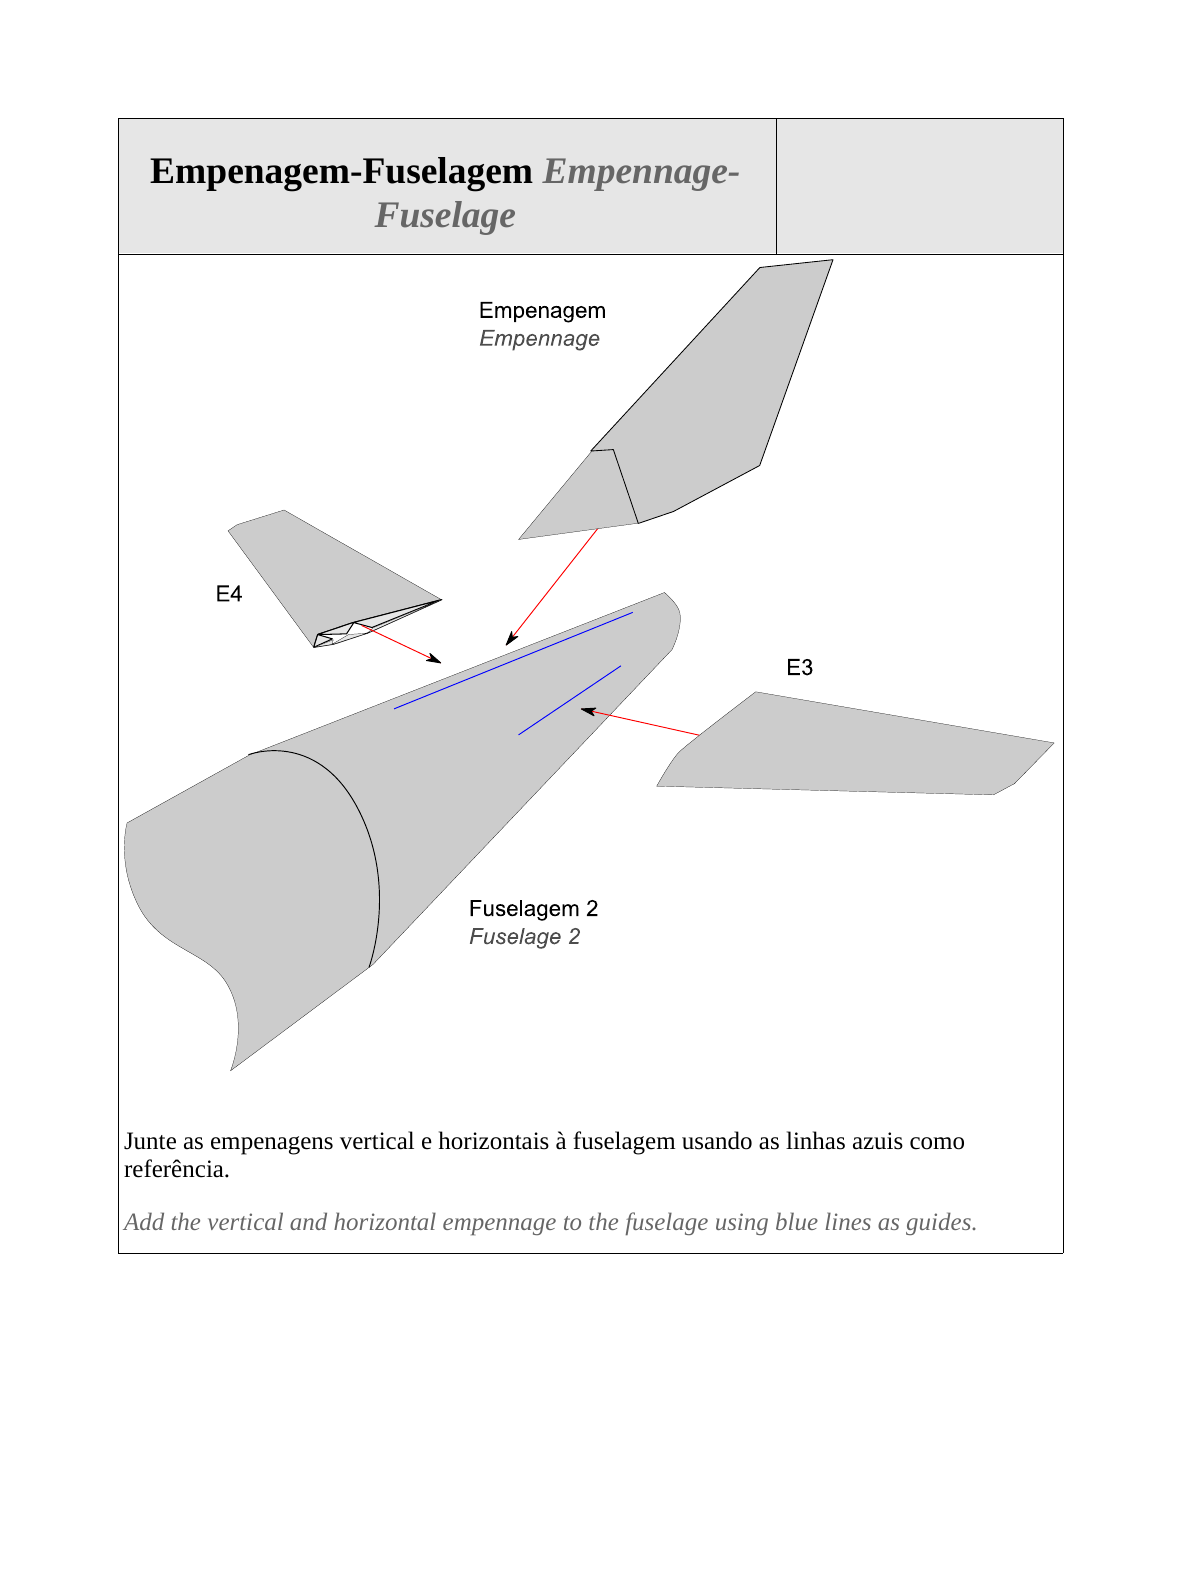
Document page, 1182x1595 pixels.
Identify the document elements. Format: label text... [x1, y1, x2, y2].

table_header [777, 119, 1063, 253]
table_header Empenagem-Fuselagem Empennage-Fuselage [119, 119, 776, 253]
table_cell Junte as empenagens vertical e horizontais à fuselagem usando as linhas azuis como referência. Add the vertical and horizontal empennage to the fuselage using blue lines as guides. [119, 255, 1063, 1253]
